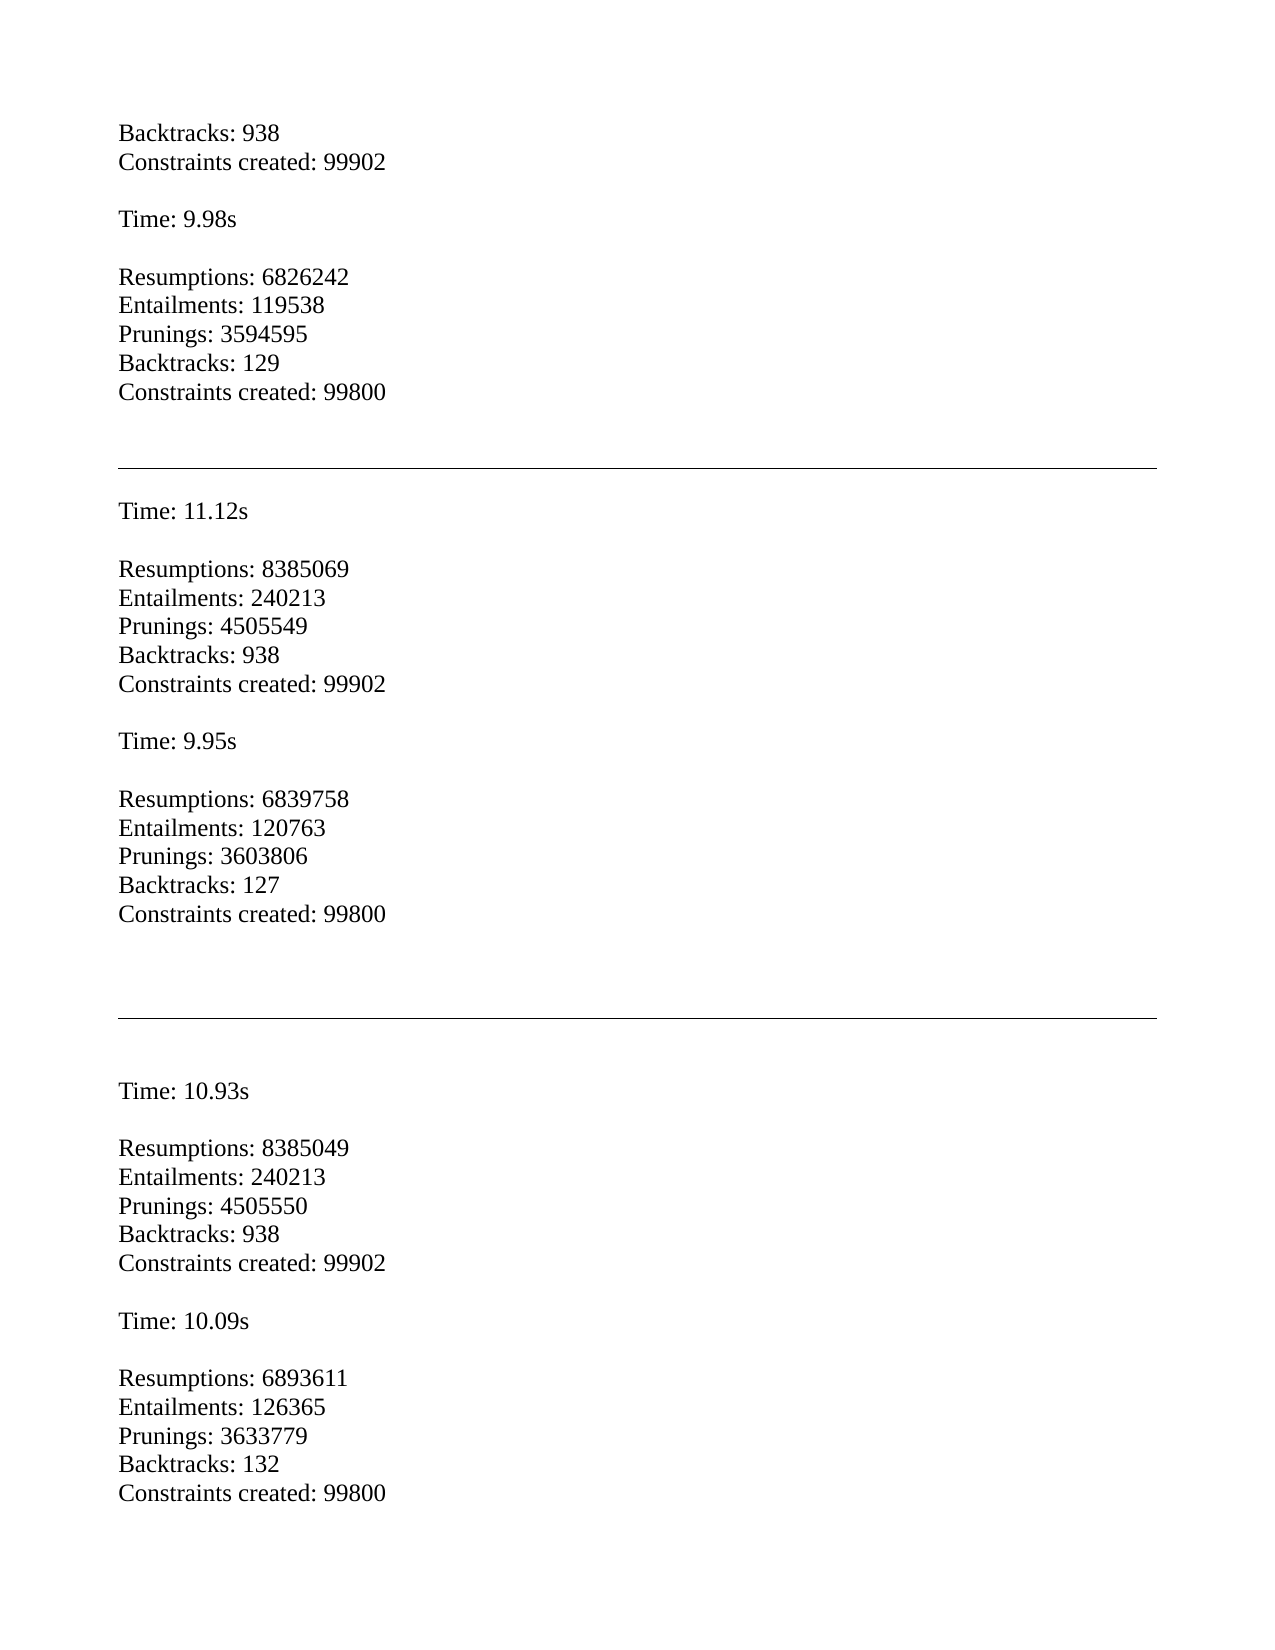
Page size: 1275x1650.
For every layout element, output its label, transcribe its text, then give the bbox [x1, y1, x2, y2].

text Backtracks: 127 [118, 870, 1157, 899]
text Backtracks: 132 [118, 1449, 1157, 1478]
text Time: 11.12s [118, 496, 1157, 525]
text Resumptions: 6826242 [118, 262, 1157, 291]
text Entailments: 240213 [118, 583, 1157, 611]
text Resumptions: 8385049 [118, 1133, 1157, 1162]
text Backtracks: 938 [118, 1219, 1157, 1248]
text Backtracks: 938 [118, 640, 1157, 669]
text Constraints created: 99800 [118, 377, 1157, 406]
text Constraints created: 99800 [118, 1478, 1157, 1507]
text Entailments: 119538 [118, 291, 1157, 319]
text Constraints created: 99800 [118, 899, 1157, 928]
text Prunings: 3633779 [118, 1421, 1157, 1449]
text Time: 10.93s [118, 1076, 1157, 1104]
text Entailments: 240213 [118, 1162, 1157, 1191]
text Entailments: 126365 [118, 1392, 1157, 1421]
text Time: 10.09s [118, 1306, 1157, 1334]
text Constraints created: 99902 [118, 1248, 1157, 1277]
text Resumptions: 6893611 [118, 1363, 1157, 1392]
text Prunings: 4505550 [118, 1191, 1157, 1219]
text Time: 9.98s [118, 204, 1157, 233]
text Prunings: 3603806 [118, 841, 1157, 870]
text Backtracks: 938 [118, 118, 1157, 147]
text Entailments: 120763 [118, 813, 1157, 841]
text Time: 9.95s [118, 726, 1157, 755]
text Resumptions: 6839758 [118, 784, 1157, 813]
text Prunings: 4505549 [118, 611, 1157, 640]
text Backtracks: 129 [118, 348, 1157, 377]
text Resumptions: 8385069 [118, 554, 1157, 583]
text Constraints created: 99902 [118, 147, 1157, 176]
text Prunings: 3594595 [118, 319, 1157, 348]
text Constraints created: 99902 [118, 669, 1157, 698]
